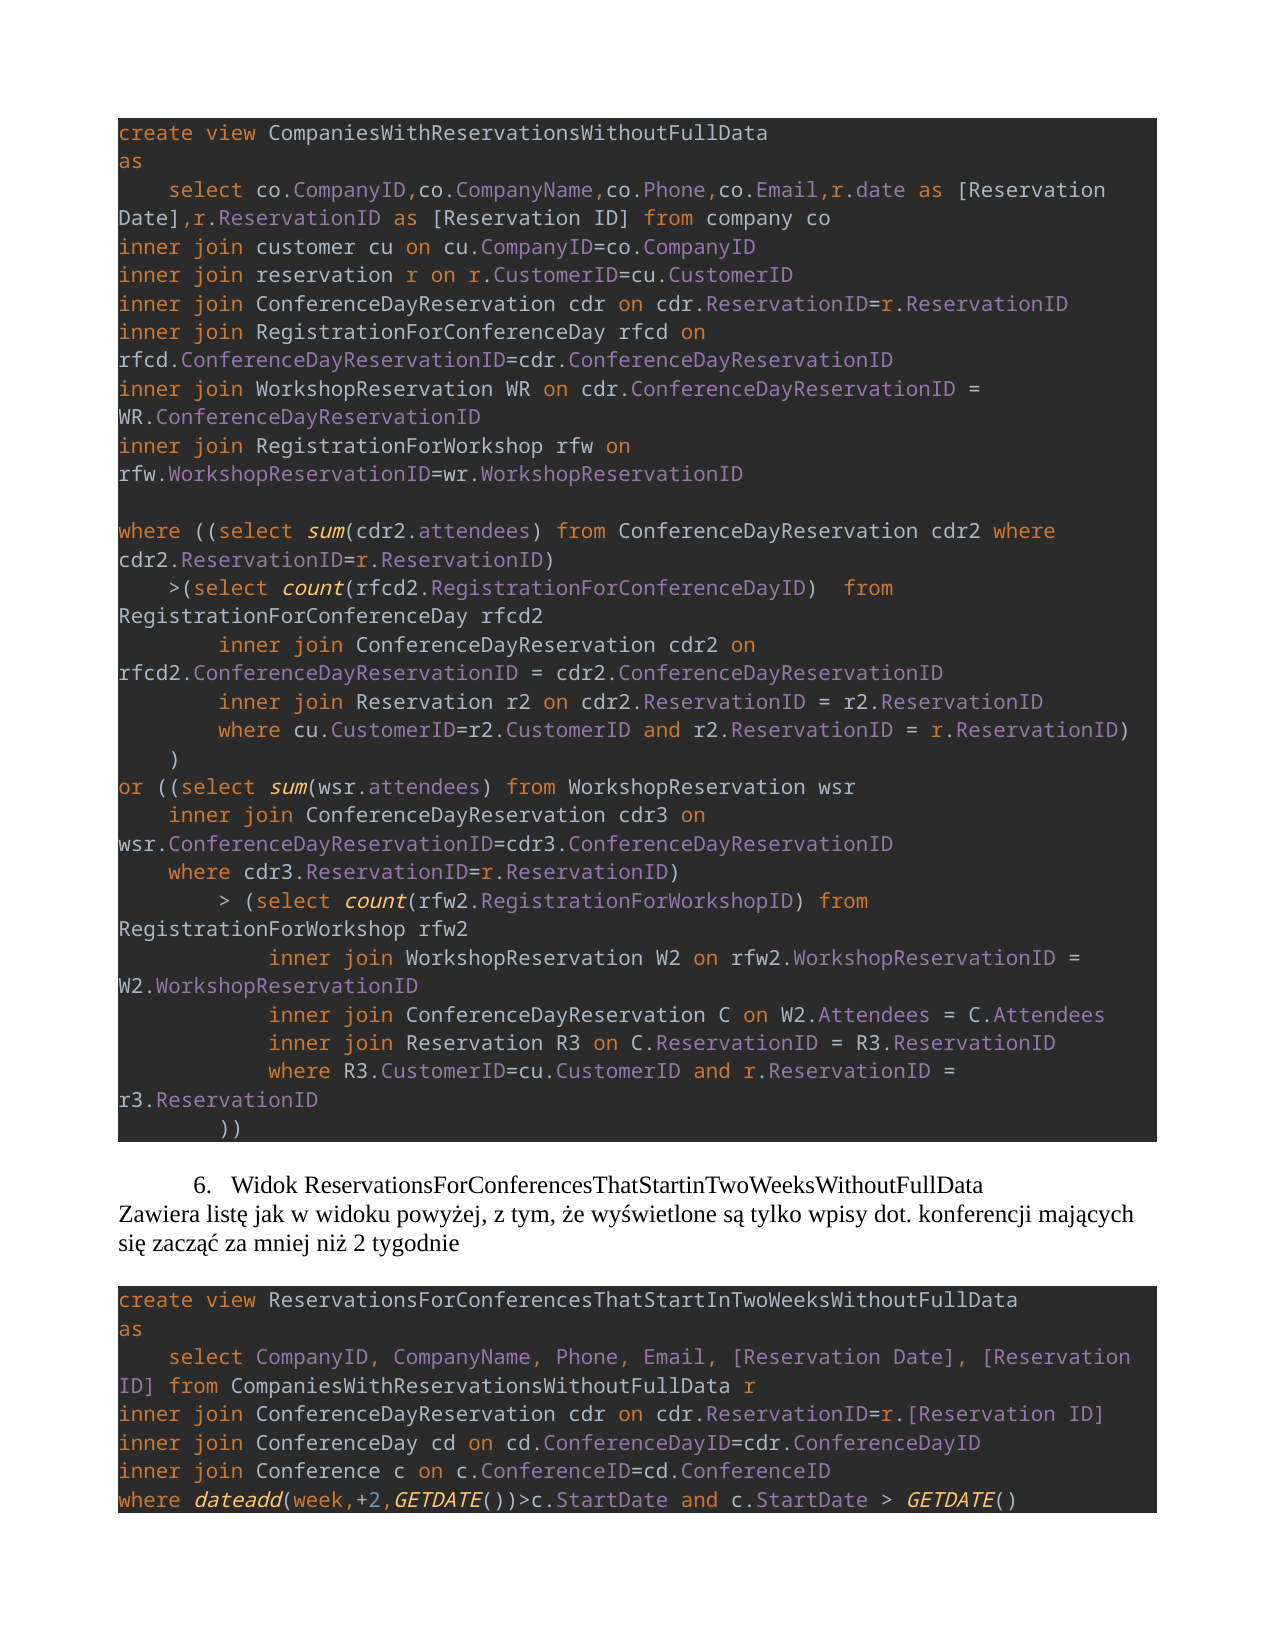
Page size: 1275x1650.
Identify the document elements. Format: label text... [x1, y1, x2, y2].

text create view CompaniesWithReservationsWithoutFullData as select co.CompanyID,co.CompanyName,co.Phone,co.Email,r.date as [Reservation Date],r.ReservationID as [Reservation ID] from company co inner join customer cu on cu.CompanyID=co.CompanyID inner join reservation r on r.CustomerID=cu.CustomerID inner join ConferenceDayReservation cdr on cdr.ReservationID=r.ReservationID inner join RegistrationForConferenceDay rfcd on rfcd.ConferenceDayReservationID=cdr.ConferenceDayReservationID inner join WorkshopReservation WR on cdr.ConferenceDayReservationID = WR.ConferenceDayReservationID inner join RegistrationForWorkshop rfw on rfw.WorkshopReservationID=wr.WorkshopReservationID where ((select sum(cdr2.attendees) from ConferenceDayReservation cdr2 where cdr2.ReservationID=r.ReservationID) >(select count(rfcd2.RegistrationForConferenceDayID) from RegistrationForConferenceDay rfcd2 inner join ConferenceDayReservation cdr2 on rfcd2.ConferenceDayReservationID = cdr2.ConferenceDayReservationID inner join Reservation r2 on cdr2.ReservationID = r2.ReservationID where cu.CustomerID=r2.CustomerID and r2.ReservationID = r.ReservationID) ) or ((select sum(wsr.attendees) from WorkshopReservation wsr inner join ConferenceDayReservation cdr3 on wsr.ConferenceDayReservationID=cdr3.ConferenceDayReservationID where cdr3.ReservationID=r.ReservationID) > (select count(rfw2.RegistrationForWorkshopID) from RegistrationForWorkshop rfw2 inner join WorkshopReservation W2 on rfw2.WorkshopReservationID = W2.WorkshopReservationID inner join ConferenceDayReservation C on W2.Attendees = C.Attendees inner join Reservation R3 on C.ReservationID = R3.ReservationID where R3.CustomerID=cu.CustomerID and r.ReservationID = r3.ReservationID )) [118, 118, 1157, 1142]
text create view ReservationsForConferencesThatStartInTwoWeeksWithoutFullData as select CompanyID, CompanyName, Phone, Email, [Reservation Date], [Reservation ID] from CompaniesWithReservationsWithoutFullData r inner join ConferenceDayReservation cdr on cdr.ReservationID=r.[Reservation ID] inner join ConferenceDay cd on cd.ConferenceDayID=cdr.ConferenceDayID inner join Conference c on c.ConferenceID=cd.ConferenceID where dateadd(week,+2,GETDATE())>c.StartDate and c.StartDate > GETDATE() [118, 1286, 1157, 1513]
text Zawiera listę jak w widoku powyżej, z tym, że wyświetlone są tylko wpisy dot. konferencji mających się zacząć za mniej niż 2 tygodnie [118, 1199, 1157, 1257]
list Widok ReservationsForConferencesThatStartinTwoWeeksWithoutFullData [193, 1171, 1157, 1199]
